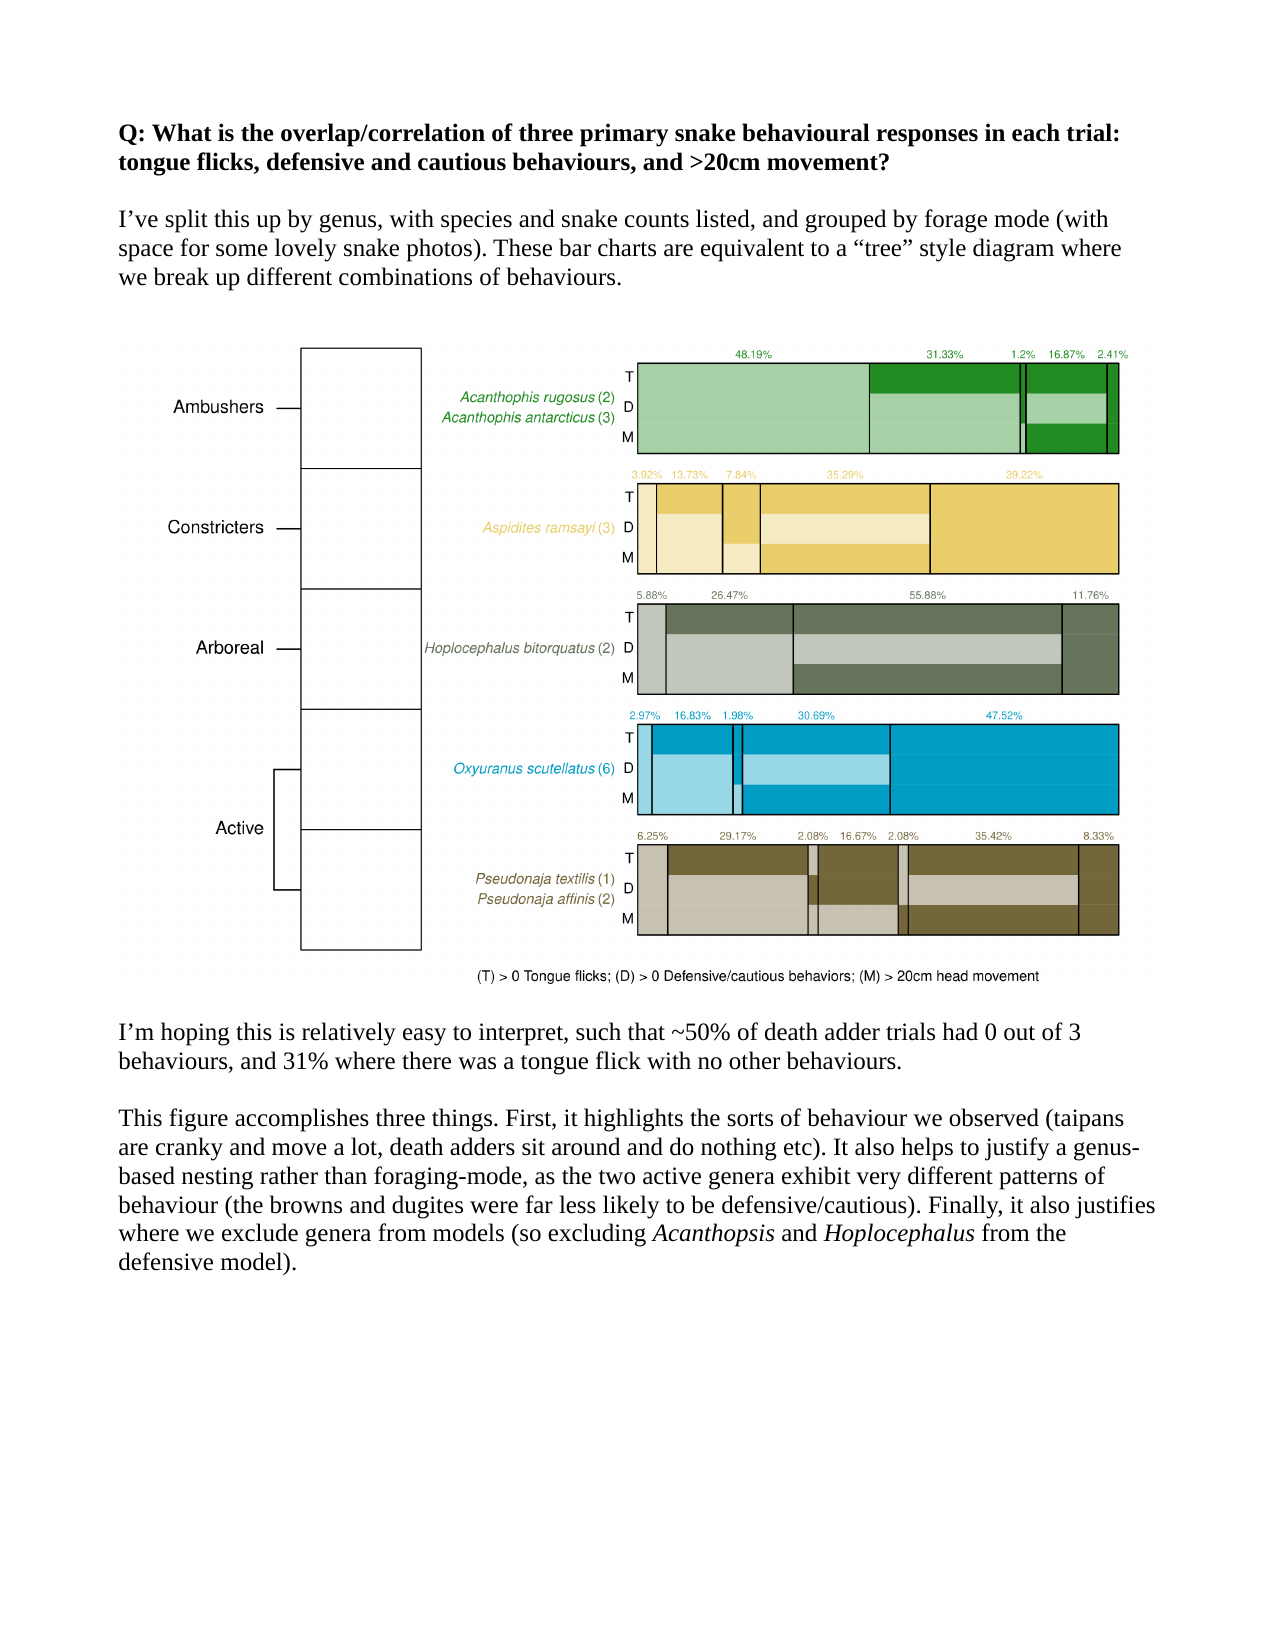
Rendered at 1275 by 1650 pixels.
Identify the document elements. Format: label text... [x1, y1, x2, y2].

picture [118, 339, 1157, 989]
text This figure accomplishes three things. First, it highlights the sorts of behaviour we observed (taipans are cranky and move a lot, death adders sit around and do nothing etc). It also helps to justify a genus-based nesting rather than foraging-mode, as the two active genera exhibit very different patterns of behaviour (the browns and dugites were far less likely to be defensive/cautious). Finally, it also justifies where we exclude genera from models (so excluding Acanthopsis and Hoplocephalus from the defensive model). [118, 1103, 1157, 1276]
text I’ve split this up by genus, with species and snake counts listed, and grouped by forage mode (with space for some lovely snake photos). These bar charts are equivalent to a “tree” style diagram where we break up different combinations of behaviours. [118, 204, 1157, 291]
text Q: What is the overlap/correlation of three primary snake behavioural responses in each trial: tongue flicks, defensive and cautious behaviours, and >20cm movement? [118, 118, 1157, 176]
text I’m hoping this is relatively easy to interpret, such that ~50% of death adder trials had 0 out of 3 behaviours, and 31% where there was a tongue flick with no other behaviours. [118, 1017, 1157, 1075]
